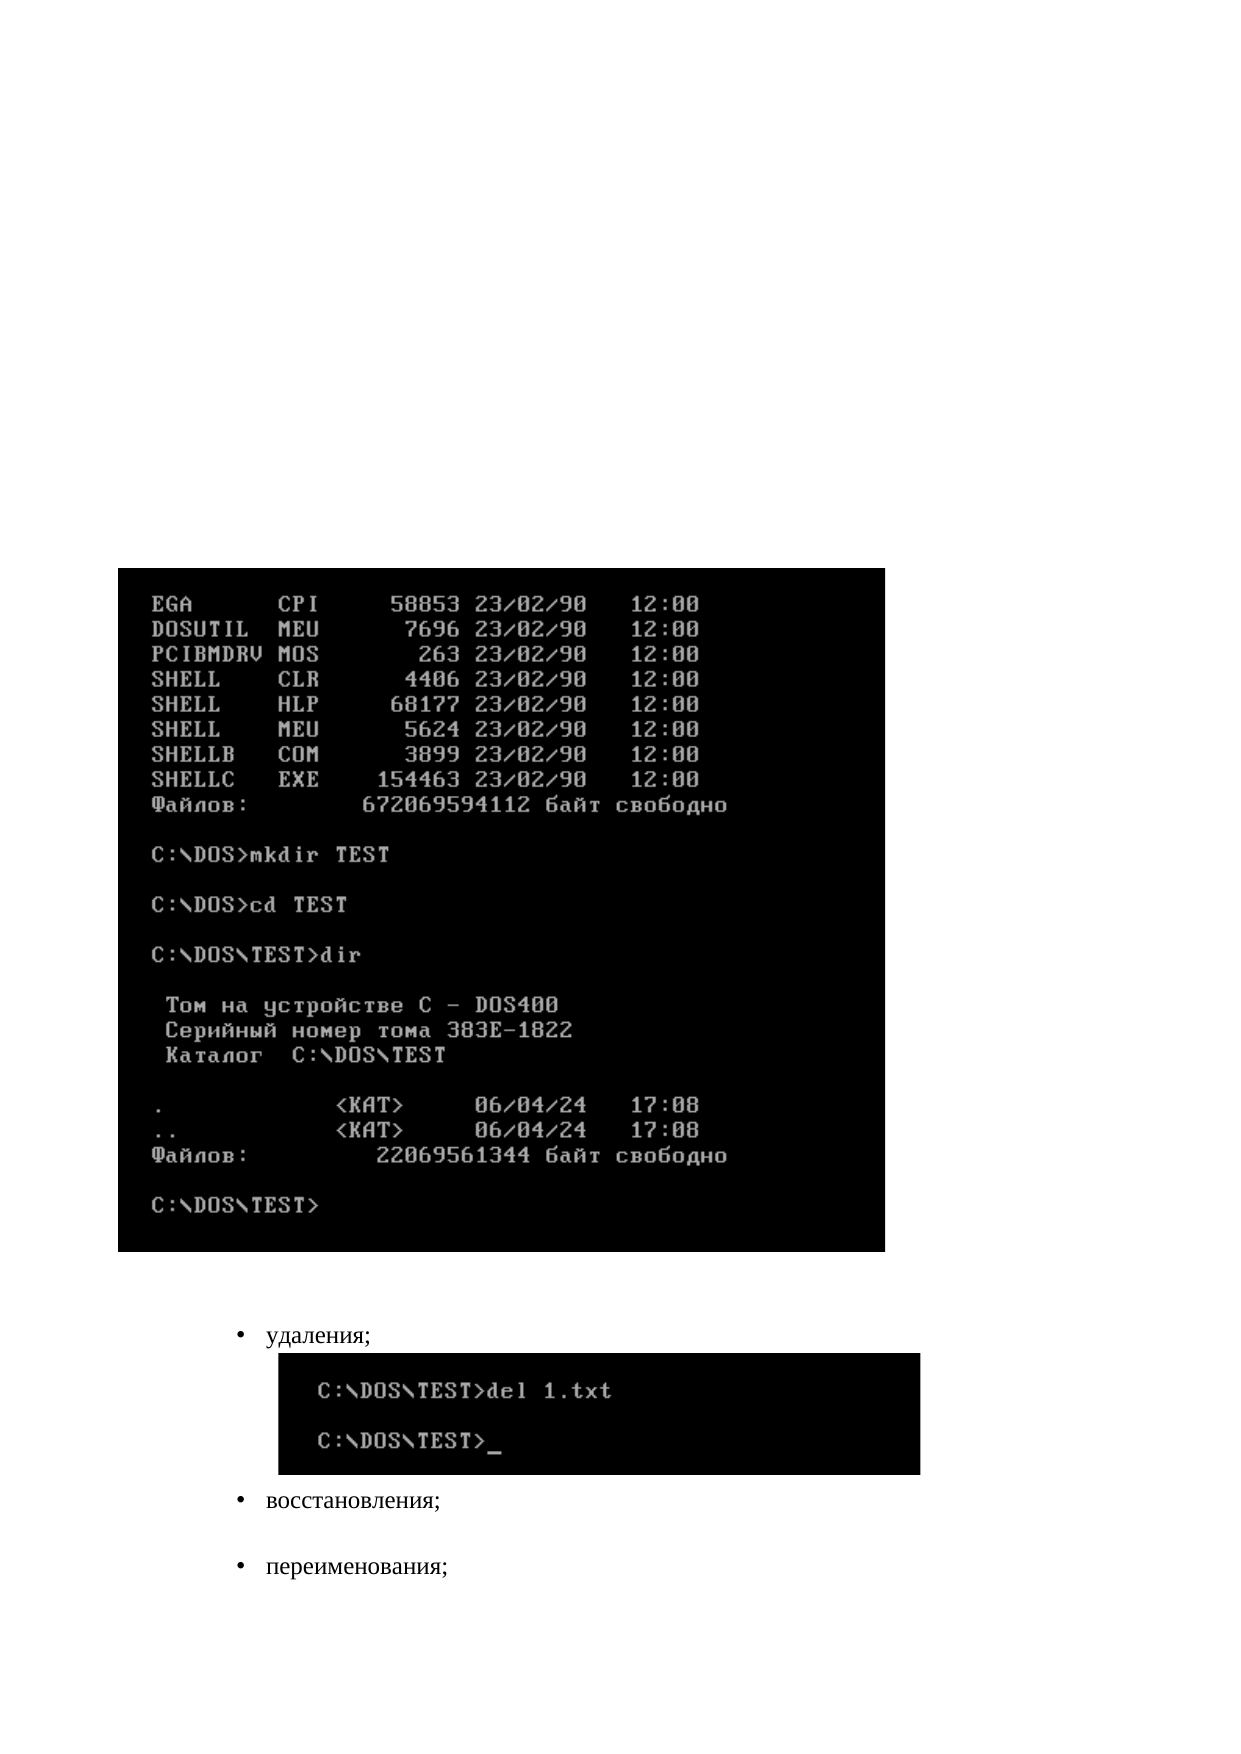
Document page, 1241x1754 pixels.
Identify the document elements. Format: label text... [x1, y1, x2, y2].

list восстановления; [236, 1485, 1122, 1546]
list переименования; [236, 1551, 1122, 1579]
list удаления; [236, 1320, 1122, 1349]
